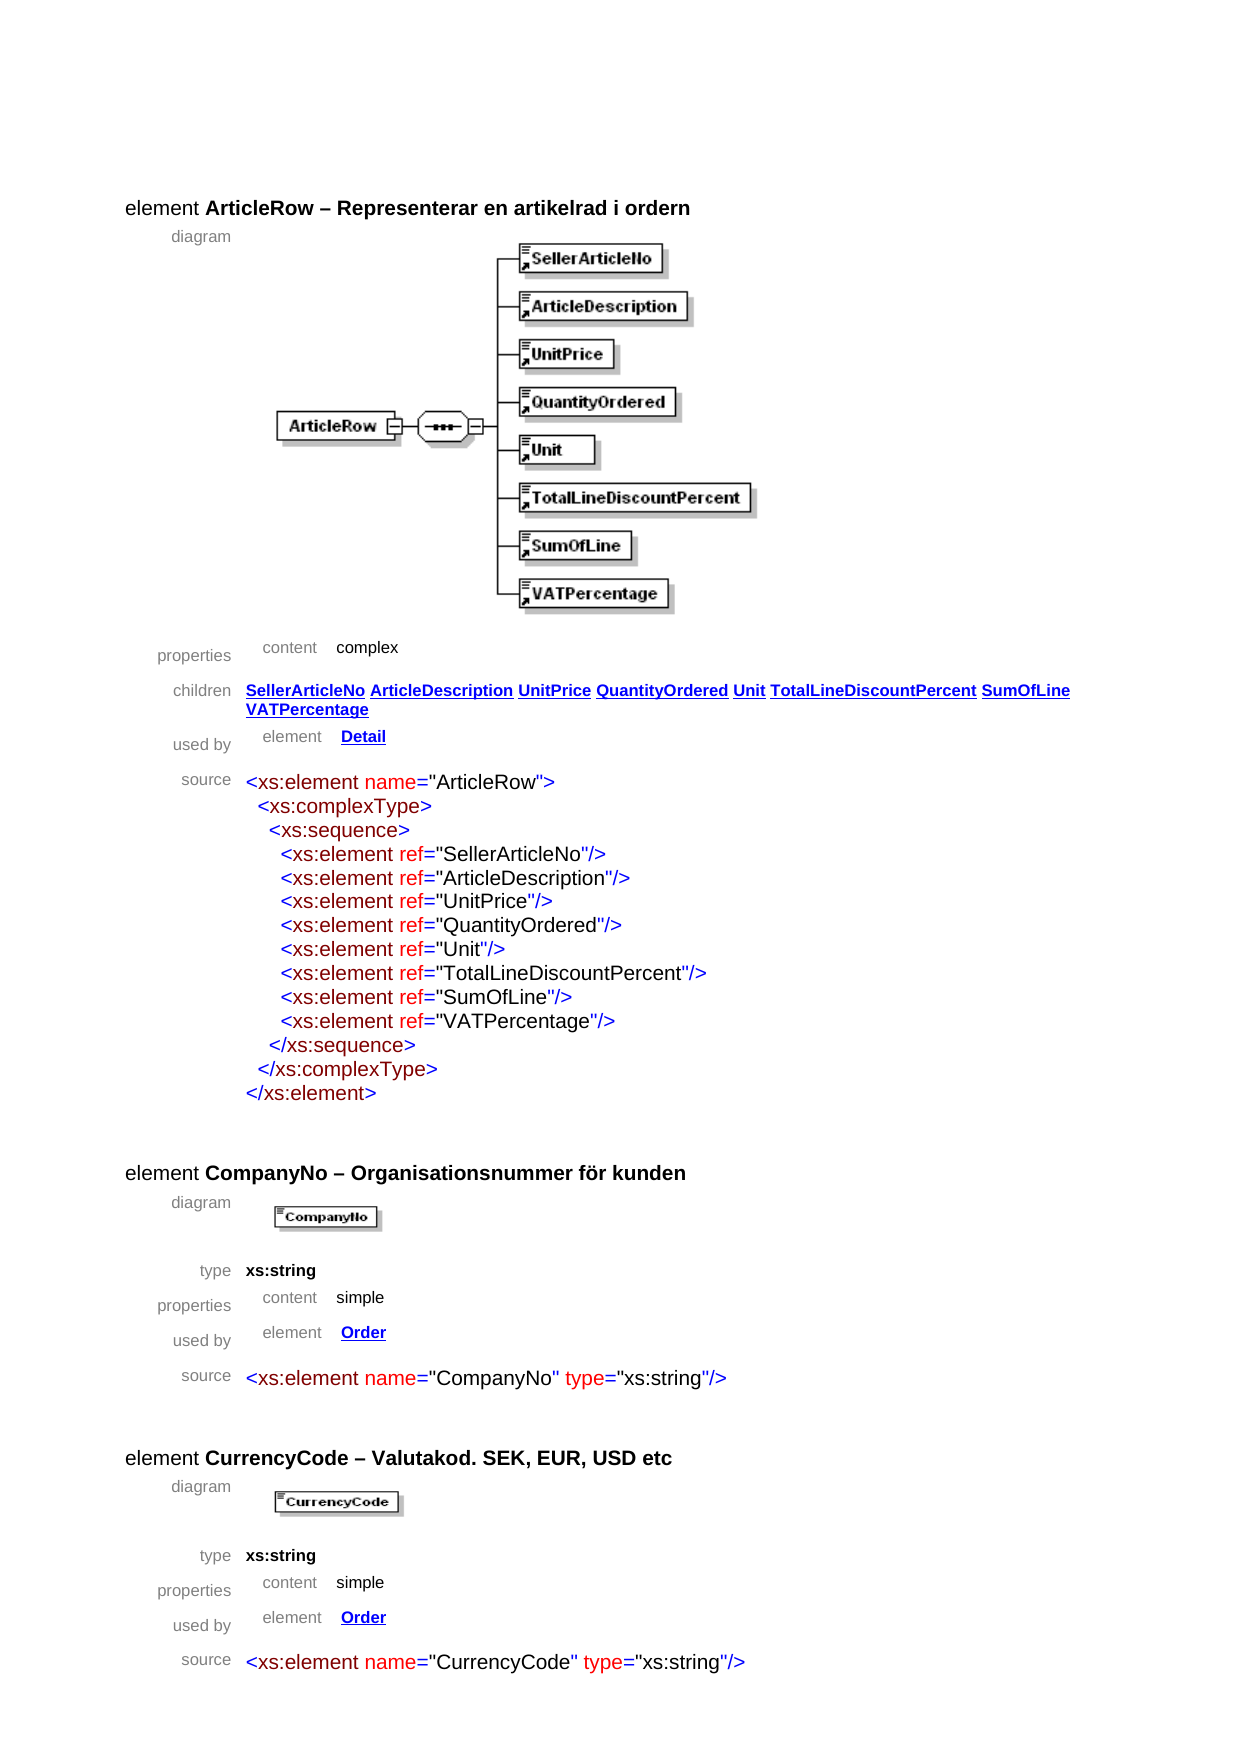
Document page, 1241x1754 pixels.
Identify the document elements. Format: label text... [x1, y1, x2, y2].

table_cell source [118, 1643, 238, 1682]
table_header content [246, 1288, 329, 1307]
picture [262, 1201, 395, 1237]
table_header complex [329, 638, 415, 657]
table_cell type [118, 1254, 238, 1288]
table_cell properties [118, 1573, 238, 1608]
table_header simple [329, 1573, 401, 1592]
table_cell used by [118, 727, 238, 762]
text element ArticleRow – Representerar en artikelrad i ordern [125, 196, 1115, 219]
text element CurrencyCode – Valutakod. SEK, EUR, USD etc [125, 1445, 1115, 1469]
table_header diagram [118, 220, 238, 638]
picture [262, 1486, 417, 1522]
table_header Order [334, 1323, 403, 1342]
table_cell [238, 1323, 1143, 1358]
table_header [238, 1469, 1143, 1538]
text element CompanyNo – Organisationsnummer för kunden [125, 1161, 1115, 1185]
table_cell properties [118, 638, 238, 673]
table_cell source [118, 762, 238, 1113]
table_cell xs:string [238, 1254, 1143, 1288]
table_cell [238, 1573, 1143, 1608]
picture [262, 236, 772, 622]
table_cell properties [118, 1288, 238, 1323]
table_cell [238, 1288, 1143, 1323]
table_cell children [118, 673, 238, 727]
table_cell source [118, 1358, 238, 1397]
table_cell <xs:element name="CompanyNo" type="xs:string"/> [238, 1358, 1143, 1397]
table_header diagram [118, 1469, 238, 1538]
table_cell [238, 727, 1143, 762]
table_header element [246, 727, 333, 746]
table_cell type [118, 1538, 238, 1573]
table_header Order [334, 1608, 403, 1627]
table_cell [238, 638, 1143, 673]
table_header [238, 220, 1143, 638]
table_cell used by [118, 1323, 238, 1358]
table_cell <xs:element name="ArticleRow"> <xs:complexType> <xs:sequence> <xs:element ref="SellerArticleNo"/> <xs:element ref="ArticleDescription"/> <xs:element ref="UnitPrice"/> <xs:element ref="QuantityOrdered"/> <xs:element ref="Unit"/> <xs:element ref="TotalLineDiscountPercent"/> <xs:element ref="SumOfLine"/> <xs:element ref="VATPercentage"/> </xs:sequence> </xs:complexType> </xs:element> [238, 762, 1143, 1113]
table_header element [246, 1608, 333, 1627]
table_header diagram [118, 1185, 238, 1253]
table_header content [246, 638, 329, 657]
table_cell xs:string [238, 1538, 1143, 1573]
table_cell used by [118, 1608, 238, 1642]
table_cell [238, 1608, 1143, 1642]
table_header content [246, 1573, 329, 1592]
table_header Detail [334, 727, 403, 746]
table_header simple [329, 1288, 401, 1307]
table_cell <xs:element name="CurrencyCode" type="xs:string"/> [238, 1643, 1143, 1682]
table_header element [246, 1323, 333, 1342]
table_cell SellerArticleNo ArticleDescription UnitPrice QuantityOrdered Unit TotalLineDiscountPercent SumOfLine VATPercentage [238, 673, 1143, 727]
table_header [238, 1185, 1143, 1253]
